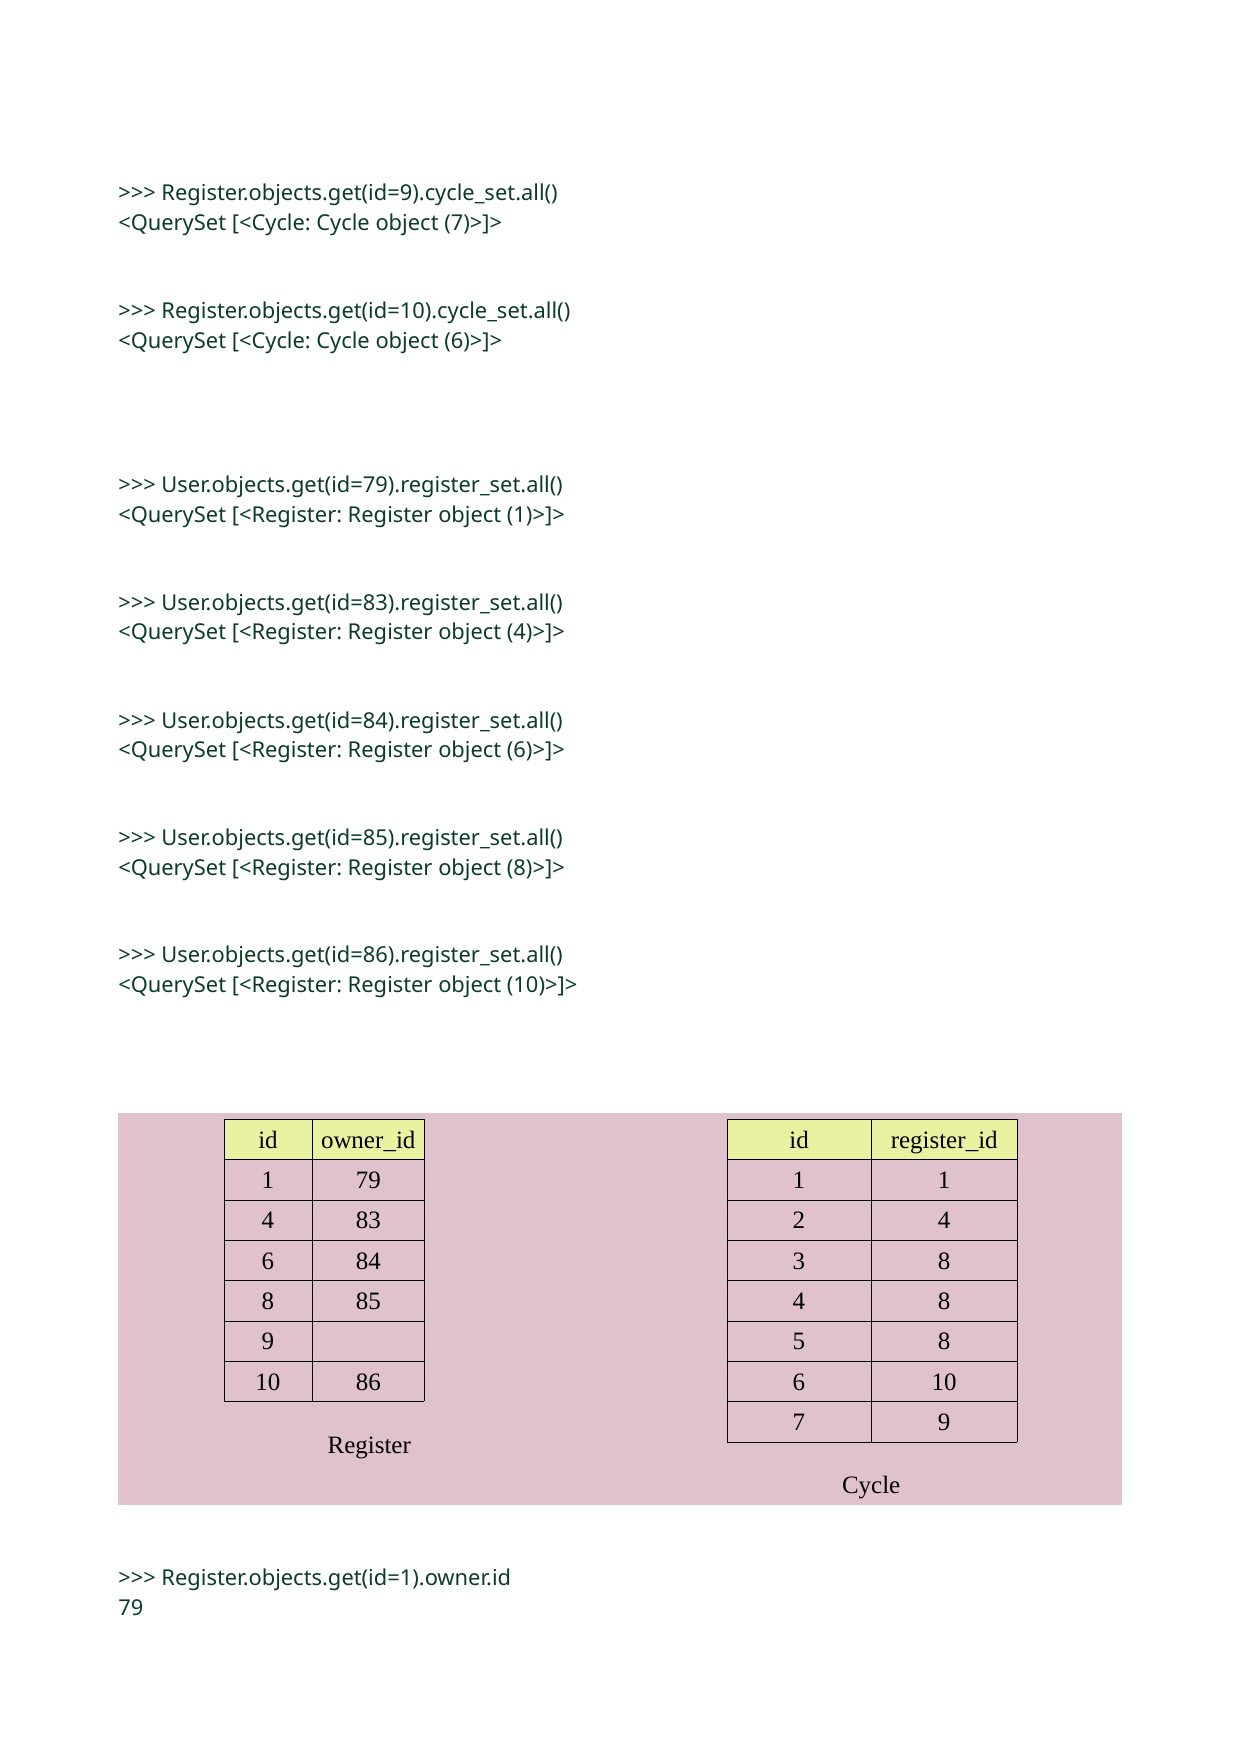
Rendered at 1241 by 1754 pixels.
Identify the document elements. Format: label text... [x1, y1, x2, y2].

table_header Register [118, 1113, 620, 1505]
table_cell 5 [728, 1322, 871, 1361]
table_cell 8 [872, 1281, 1017, 1321]
table_cell 6 [225, 1241, 312, 1280]
table_cell 1 [872, 1160, 1017, 1200]
table_cell 6 [728, 1362, 871, 1401]
table_header register_id [872, 1120, 1017, 1159]
table_cell 10 [225, 1362, 312, 1401]
table_cell 1 [728, 1160, 871, 1200]
text >>> User.objects.get(id=86).register_set.all() [118, 939, 1122, 968]
table_cell 2 [728, 1201, 871, 1240]
text >>> Register.objects.get(id=10).cycle_set.all() [118, 295, 1122, 324]
table_cell 8 [872, 1322, 1017, 1361]
table_cell 8 [225, 1281, 312, 1321]
table_cell 84 [313, 1241, 424, 1280]
table_cell 4 [872, 1201, 1017, 1240]
table_cell 8 [872, 1241, 1017, 1280]
table_cell 7 [728, 1402, 871, 1442]
table_cell 85 [313, 1281, 424, 1321]
text >>> Register.objects.get(id=9).cycle_set.all() [118, 177, 1122, 206]
table_cell 1 [225, 1160, 312, 1200]
table_cell 79 [313, 1160, 424, 1200]
table_header id [728, 1120, 871, 1159]
table_cell 9 [872, 1402, 1017, 1442]
table_cell 4 [728, 1281, 871, 1321]
table_cell 4 [225, 1201, 312, 1240]
table_header Cycle [620, 1113, 1122, 1505]
table_header owner_id [313, 1120, 424, 1159]
table_cell 9 [225, 1322, 312, 1361]
table_cell [313, 1322, 424, 1361]
text <QuerySet [<Register: Register object (4)>]> [118, 616, 1122, 646]
text <QuerySet [<Cycle: Cycle object (6)>]> [118, 324, 1122, 354]
text >>> User.objects.get(id=85).register_set.all() [118, 822, 1122, 851]
table_cell 10 [872, 1362, 1017, 1401]
table_header id [225, 1120, 312, 1159]
text >>> Register.objects.get(id=1).owner.id [118, 1562, 1122, 1592]
text >>> User.objects.get(id=79).register_set.all() [118, 469, 1122, 499]
table_cell 83 [313, 1201, 424, 1240]
text >>> User.objects.get(id=84).register_set.all() [118, 704, 1122, 734]
text 79 [118, 1592, 1122, 1622]
text >>> User.objects.get(id=83).register_set.all() [118, 586, 1122, 616]
text <QuerySet [<Register: Register object (8)>]> [118, 851, 1122, 881]
table_cell 3 [728, 1241, 871, 1280]
text <QuerySet [<Register: Register object (6)>]> [118, 734, 1122, 764]
table_cell 86 [313, 1362, 424, 1401]
text <QuerySet [<Register: Register object (1)>]> [118, 499, 1122, 529]
text <QuerySet [<Cycle: Cycle object (7)>]> [118, 206, 1122, 236]
text <QuerySet [<Register: Register object (10)>]> [118, 968, 1122, 998]
